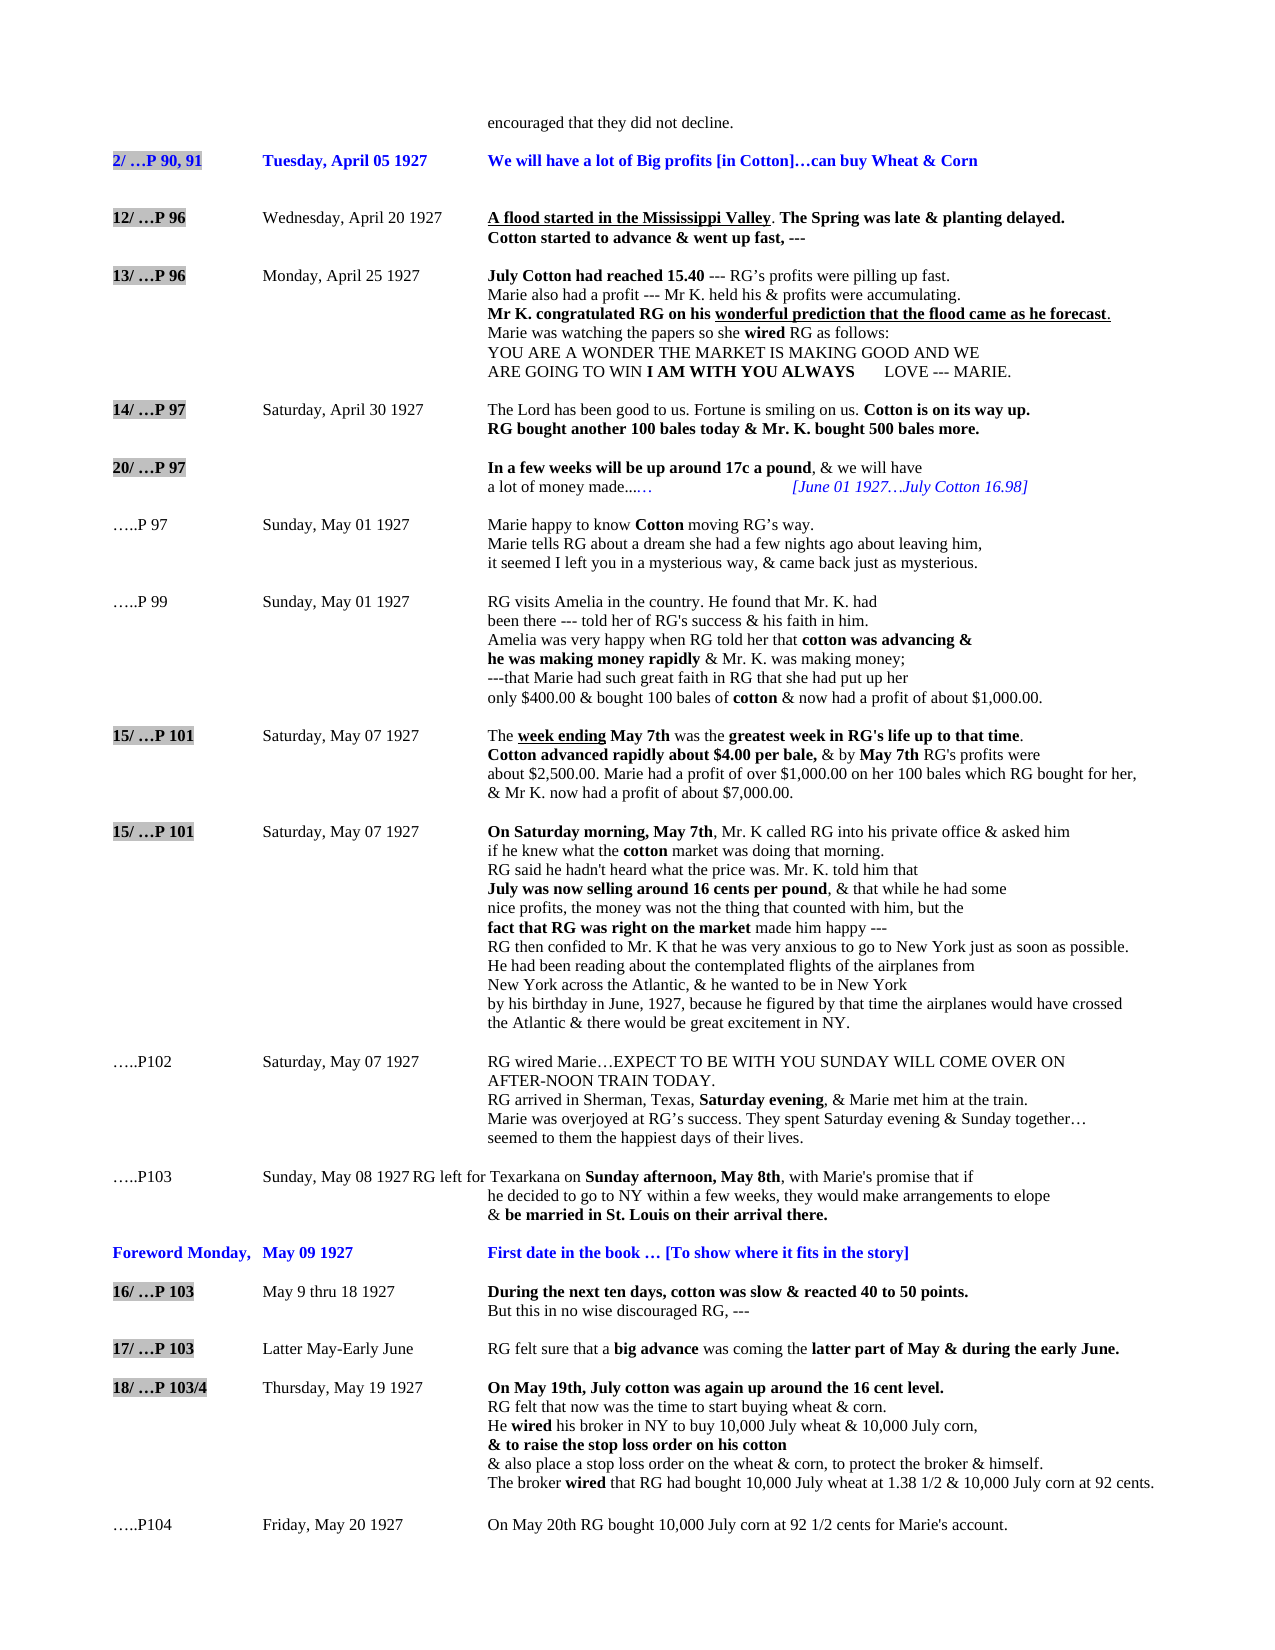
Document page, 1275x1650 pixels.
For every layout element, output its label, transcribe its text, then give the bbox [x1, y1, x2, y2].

text Cotton advanced rapidly about $4.00 per bale, & by May 7th RG's profits were [112, 745, 1162, 764]
text …..P104 Friday, May 20 1927 On May 20th RG bought 10,000 July corn at 92 1/2 cents for Marie's account. [112, 1515, 1162, 1534]
text 16/ …P 103 May 9 thru 18 1927 During the next ten days, cotton was slow & reacted 40 to 50 points. [112, 1282, 1162, 1301]
text …..P103 Sunday, May 08 1927 RG left for Texarkana on Sunday afternoon, May 8th, with Marie's promise that if [112, 1167, 1162, 1186]
text it seemed I left you in a mysterious way, & came back just as mysterious. [412, 553, 1162, 572]
text RG felt that now was the time to start buying wheat & corn. [112, 1397, 1162, 1416]
text …..P 97 Sunday, May 01 1927 Marie happy to know Cotton moving RG’s way. [112, 515, 1162, 534]
text Marie also had a profit --- Mr K. held his & profits were accumulating. [112, 285, 1162, 304]
text encouraged that they did not decline. [112, 112, 1162, 132]
text Marie was overjoyed at RG’s success. They spent Saturday evening & Sunday together… [412, 1109, 1162, 1128]
text Cotton started to advance & went up fast, --- [412, 227, 1162, 247]
text he decided to go to NY within a few weeks, they would make arrangements to elope [112, 1186, 1162, 1205]
text by his birthday in June, 1927, because he figured by that time the airplanes would have crossed [412, 994, 1162, 1013]
text Marie tells RG about a dream she had a few nights ago about leaving him, [412, 534, 1162, 553]
text the Atlantic & there would be great excitement in NY. [412, 1013, 1162, 1032]
text & be married in St. Louis on their arrival there. [112, 1205, 1162, 1224]
text 17/ …P 103 Latter May-Early June RG felt sure that a big advance was coming the latter part of May & during the early June. [112, 1339, 1162, 1358]
text New York across the Atlantic, & he wanted to be in New York [412, 975, 1162, 994]
text 2/ …P 90, 91 Tuesday, April 05 1927 We will have a lot of Big profits [in Cotton]…can buy Wheat & Corn [112, 151, 1162, 170]
text RG bought another 100 bales today & Mr. K. bought 500 bales more. [412, 419, 1162, 438]
text RG then confided to Mr. K that he was very anxious to go to New York just as soon as possible. [412, 937, 1162, 956]
text Amelia was very happy when RG told her that cotton was advancing & [412, 630, 1162, 649]
text nice profits, the money was not the thing that counted with him, but the [412, 898, 1162, 917]
text about $2,500.00. Marie had a profit of over $1,000.00 on her 100 bales which RG bought for her, [112, 764, 1162, 783]
text RG arrived in Sherman, Texas, Saturday evening, & Marie met him at the train. [412, 1090, 1162, 1109]
text …..P102 Saturday, May 07 1927 RG wired Marie…EXPECT TO BE WITH YOU SUNDAY WILL COME OVER ON [112, 1052, 1162, 1071]
text fact that RG was right on the market made him happy --- [412, 917, 1162, 937]
text 18/ …P 103/4 Thursday, May 19 1927 On May 19th, July cotton was again up around the 16 cent level. [112, 1377, 1162, 1397]
text a lot of money made...… [June 01 1927…July Cotton 16.98] [112, 477, 1162, 496]
text He had been reading about the contemplated flights of the airplanes from [412, 956, 1162, 975]
text ARE GOING TO WIN I AM WITH YOU ALWAYS LOVE --- MARIE. [412, 362, 1162, 381]
text The broker wired that RG had bought 10,000 July wheat at 1.38 1/2 & 10,000 July corn at 92 cents. [412, 1473, 1162, 1492]
text But this in no wise discouraged RG, --- [112, 1301, 1162, 1320]
text 12/ …P 96 Wednesday, April 20 1927 A flood started in the Mississippi Valley. The Spring was late & planting delayed. [112, 208, 1162, 227]
text he was making money rapidly & Mr. K. was making money; [412, 649, 1162, 668]
text 13/ …P 96 Monday, April 25 1927 July Cotton had reached 15.40 --- RG’s profits were pilling up fast. [112, 266, 1162, 285]
text July was now selling around 16 cents per pound, & that while he had some [412, 879, 1162, 898]
text AFTER-NOON TRAIN TODAY. [112, 1071, 1162, 1090]
text & to raise the stop loss order on his cotton [412, 1435, 1162, 1454]
text Marie was watching the papers so she wired RG as follows: [112, 323, 1162, 342]
text only $400.00 & bought 100 bales of cotton & now had a profit of about $1,000.00. [412, 687, 1162, 707]
text 14/ …P 97 Saturday, April 30 1927 The Lord has been good to us. Fortune is smiling on us. Cotton is on its way up. [112, 400, 1162, 419]
text seemed to them the happiest days of their lives. [412, 1128, 1162, 1147]
text RG said he hadn't heard what the price was. Mr. K. told him that [412, 860, 1162, 879]
text YOU ARE A WONDER THE MARKET IS MAKING GOOD AND WE [412, 342, 1162, 362]
text Mr K. congratulated RG on his wonderful prediction that the flood came as he forecast. [112, 304, 1162, 323]
text & also place a stop loss order on the wheat & corn, to protect the broker & himself. [412, 1454, 1162, 1473]
text 15/ …P 101 Saturday, May 07 1927 The week ending May 7th was the greatest week in RG's life up to that time. [112, 726, 1162, 745]
text been there --- told her of RG's success & his faith in him. [112, 611, 1162, 630]
text 20/ …P 97 In a few weeks will be up around 17c a pound, & we will have [112, 457, 1162, 477]
text 15/ …P 101 Saturday, May 07 1927 On Saturday morning, May 7th, Mr. K called RG into his private office & asked him [112, 822, 1162, 841]
text Foreword Monday, May 09 1927 First date in the book … [To show where it fits in the story] [112, 1243, 1162, 1262]
text if he knew what the cotton market was doing that morning. [112, 841, 1162, 860]
text ---that Marie had such great faith in RG that she had put up her [412, 668, 1162, 687]
text He wired his broker in NY to buy 10,000 July wheat & 10,000 July corn, [412, 1416, 1162, 1435]
text …..P 99 Sunday, May 01 1927 RG visits Amelia in the country. He found that Mr. K. had [112, 592, 1162, 611]
text & Mr K. now had a profit of about $7,000.00. [412, 783, 1162, 802]
